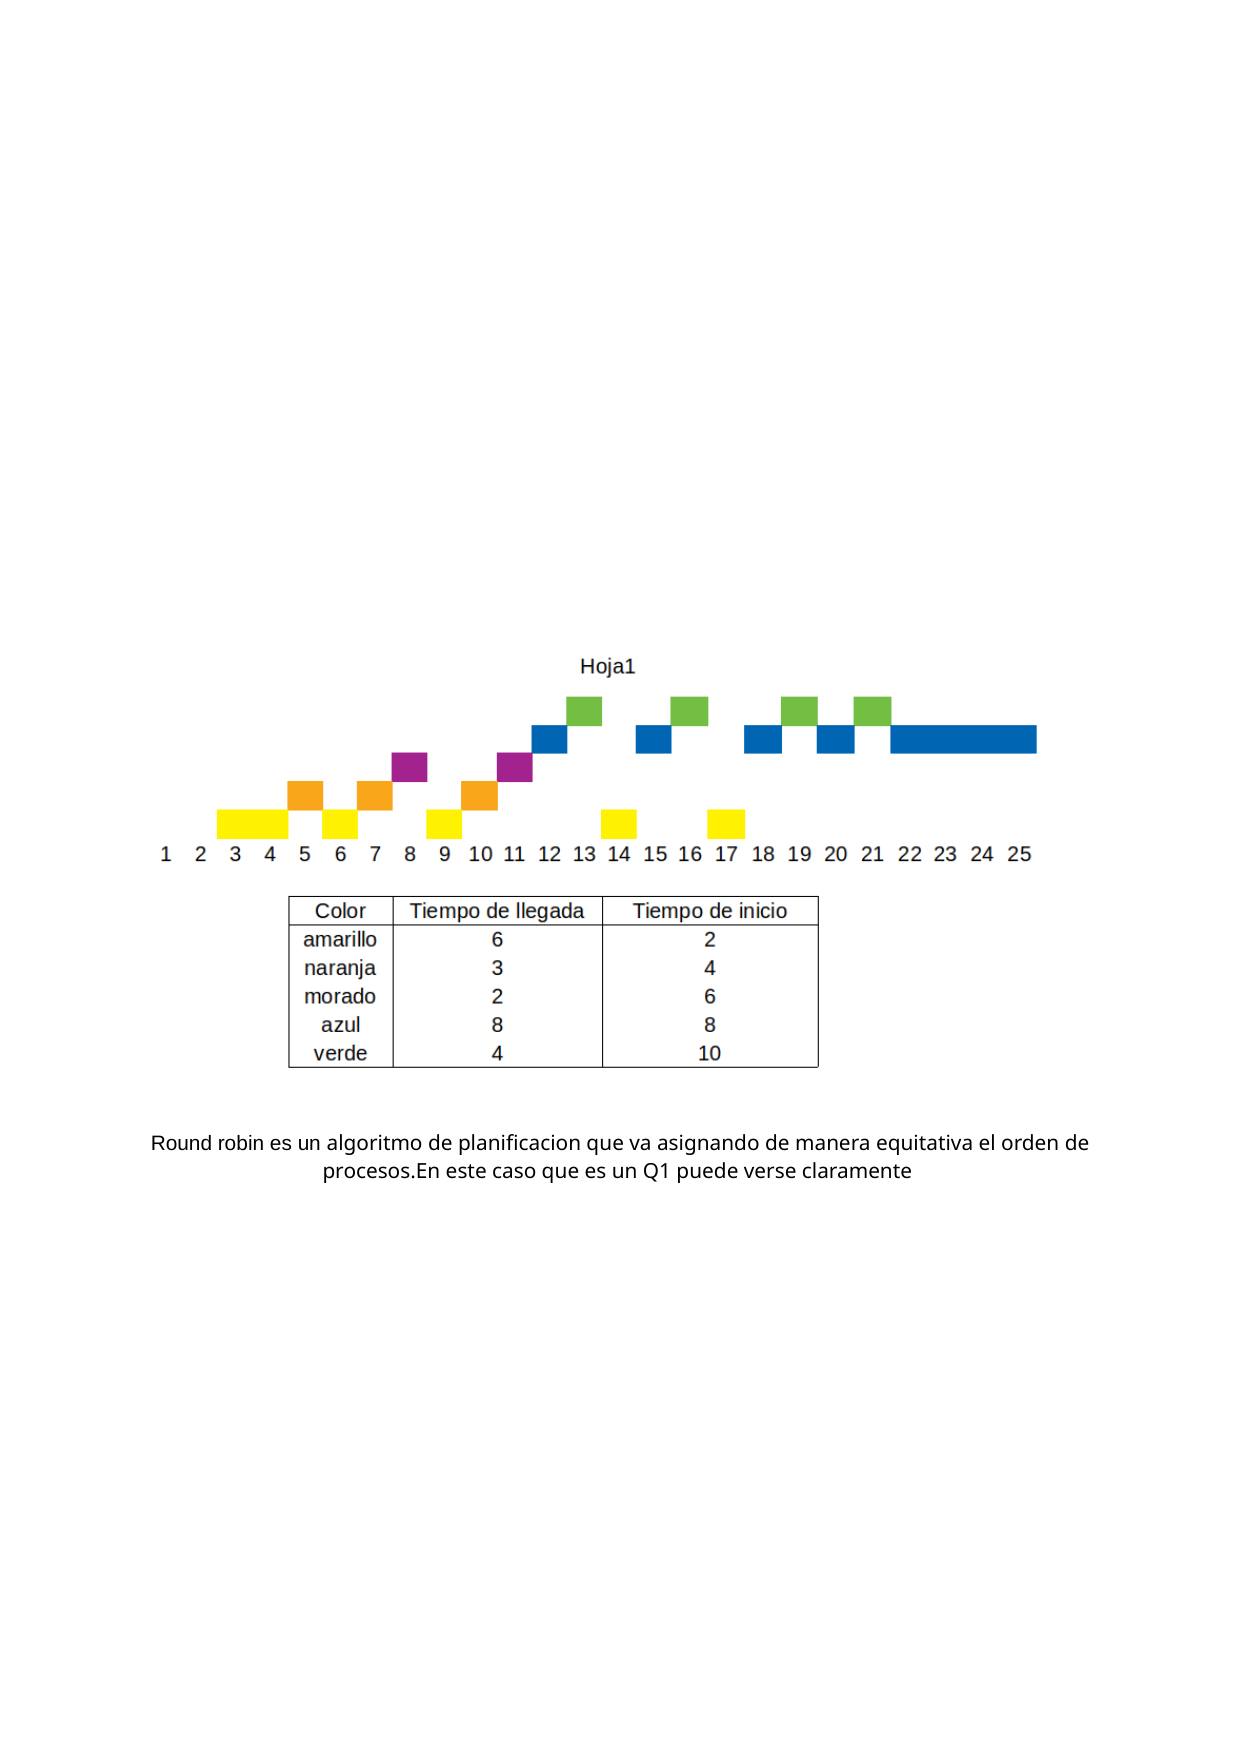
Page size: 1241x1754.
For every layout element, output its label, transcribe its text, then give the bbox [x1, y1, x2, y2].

picture [118, 606, 1123, 1129]
text Round robin es un algoritmo de planificacion que va asignando de manera equitativa el orden de procesos.En este caso que es un Q1 puede verse claramente [118, 1129, 1122, 1185]
